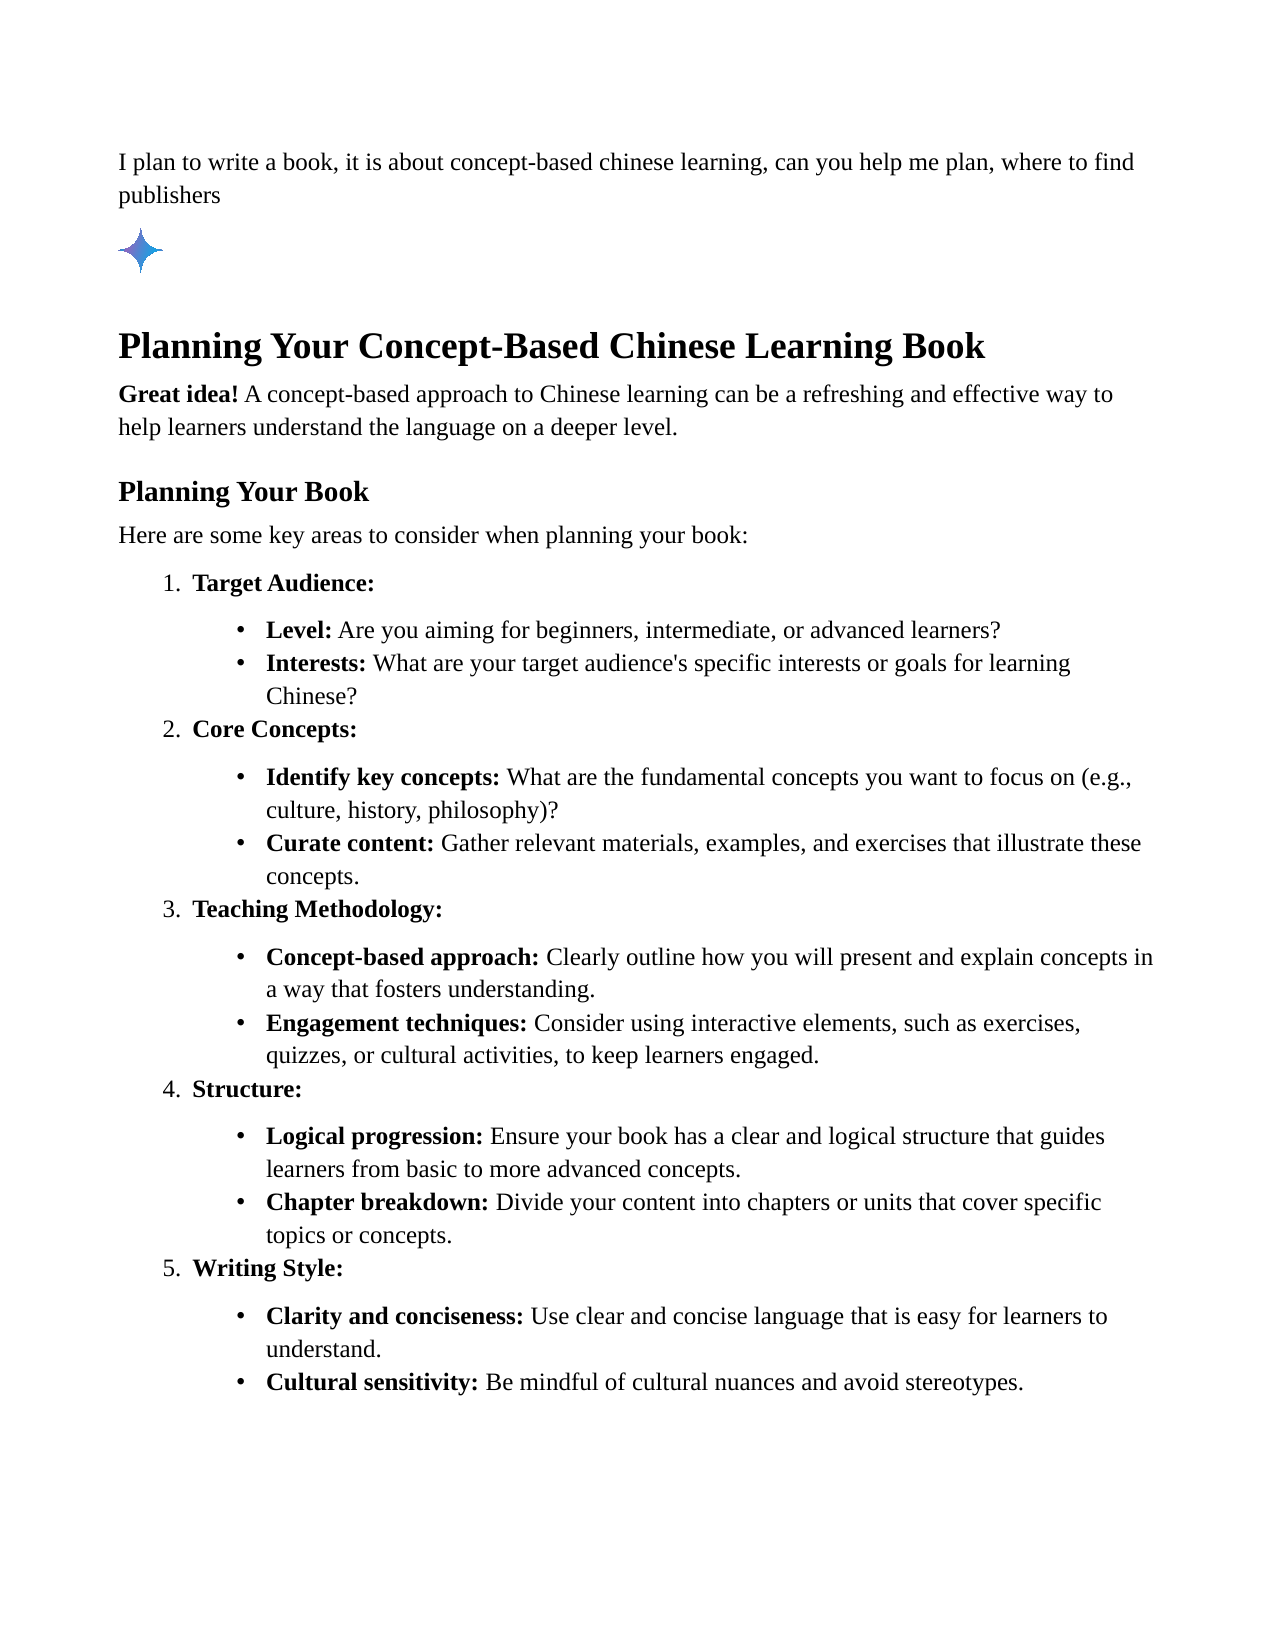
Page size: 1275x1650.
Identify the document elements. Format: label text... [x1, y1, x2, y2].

list Structure: [162, 1074, 1157, 1102]
list Teaching Methodology: [162, 894, 1157, 923]
list Interests: What are your target audience's specific interests or goals for learning Chinese? [236, 648, 1157, 710]
text I plan to write a book, it is about concept-based chinese learning, can you help me plan, where to find publishers [118, 147, 1157, 209]
list Target Audience: [162, 568, 1157, 596]
text Here are some key areas to consider when planning your book: [118, 520, 1157, 549]
list Writing Style: [162, 1253, 1157, 1282]
subtitle Planning Your Concept-Based Chinese Learning Book [118, 323, 1157, 366]
list Cultural sensitivity: Be mindful of cultural nuances and avoid stereotypes. [236, 1367, 1157, 1396]
list Clarity and conciseness: Use clear and concise language that is easy for learners to understand. [236, 1301, 1157, 1363]
list Engagement techniques: Consider using interactive elements, such as exercises, quizzes, or cultural activities, to keep learners engaged. [236, 1008, 1157, 1069]
list Level: Are you aiming for beginners, intermediate, or advanced learners? [236, 615, 1157, 644]
subtitle Planning Your Book [118, 474, 1157, 507]
text Great idea! A concept-based approach to Chinese learning can be a refreshing and effective way to help learners understand the language on a deeper level. [118, 379, 1157, 441]
list Chapter breakdown: Divide your content into chapters or units that cover specific topics or concepts. [236, 1187, 1157, 1249]
list Curate content: Gather relevant materials, examples, and exercises that illustrate these concepts. [236, 828, 1157, 890]
list Identify key concepts: What are the fundamental concepts you want to focus on (e.g., culture, history, philosophy)? [236, 762, 1157, 824]
list Core Concepts: [162, 714, 1157, 743]
list Concept-based approach: Clearly outline how you will present and explain concepts in a way that fosters understanding. [236, 942, 1157, 1003]
list Logical progression: Ensure your book has a clear and logical structure that guides learners from basic to more advanced concepts. [236, 1121, 1157, 1183]
